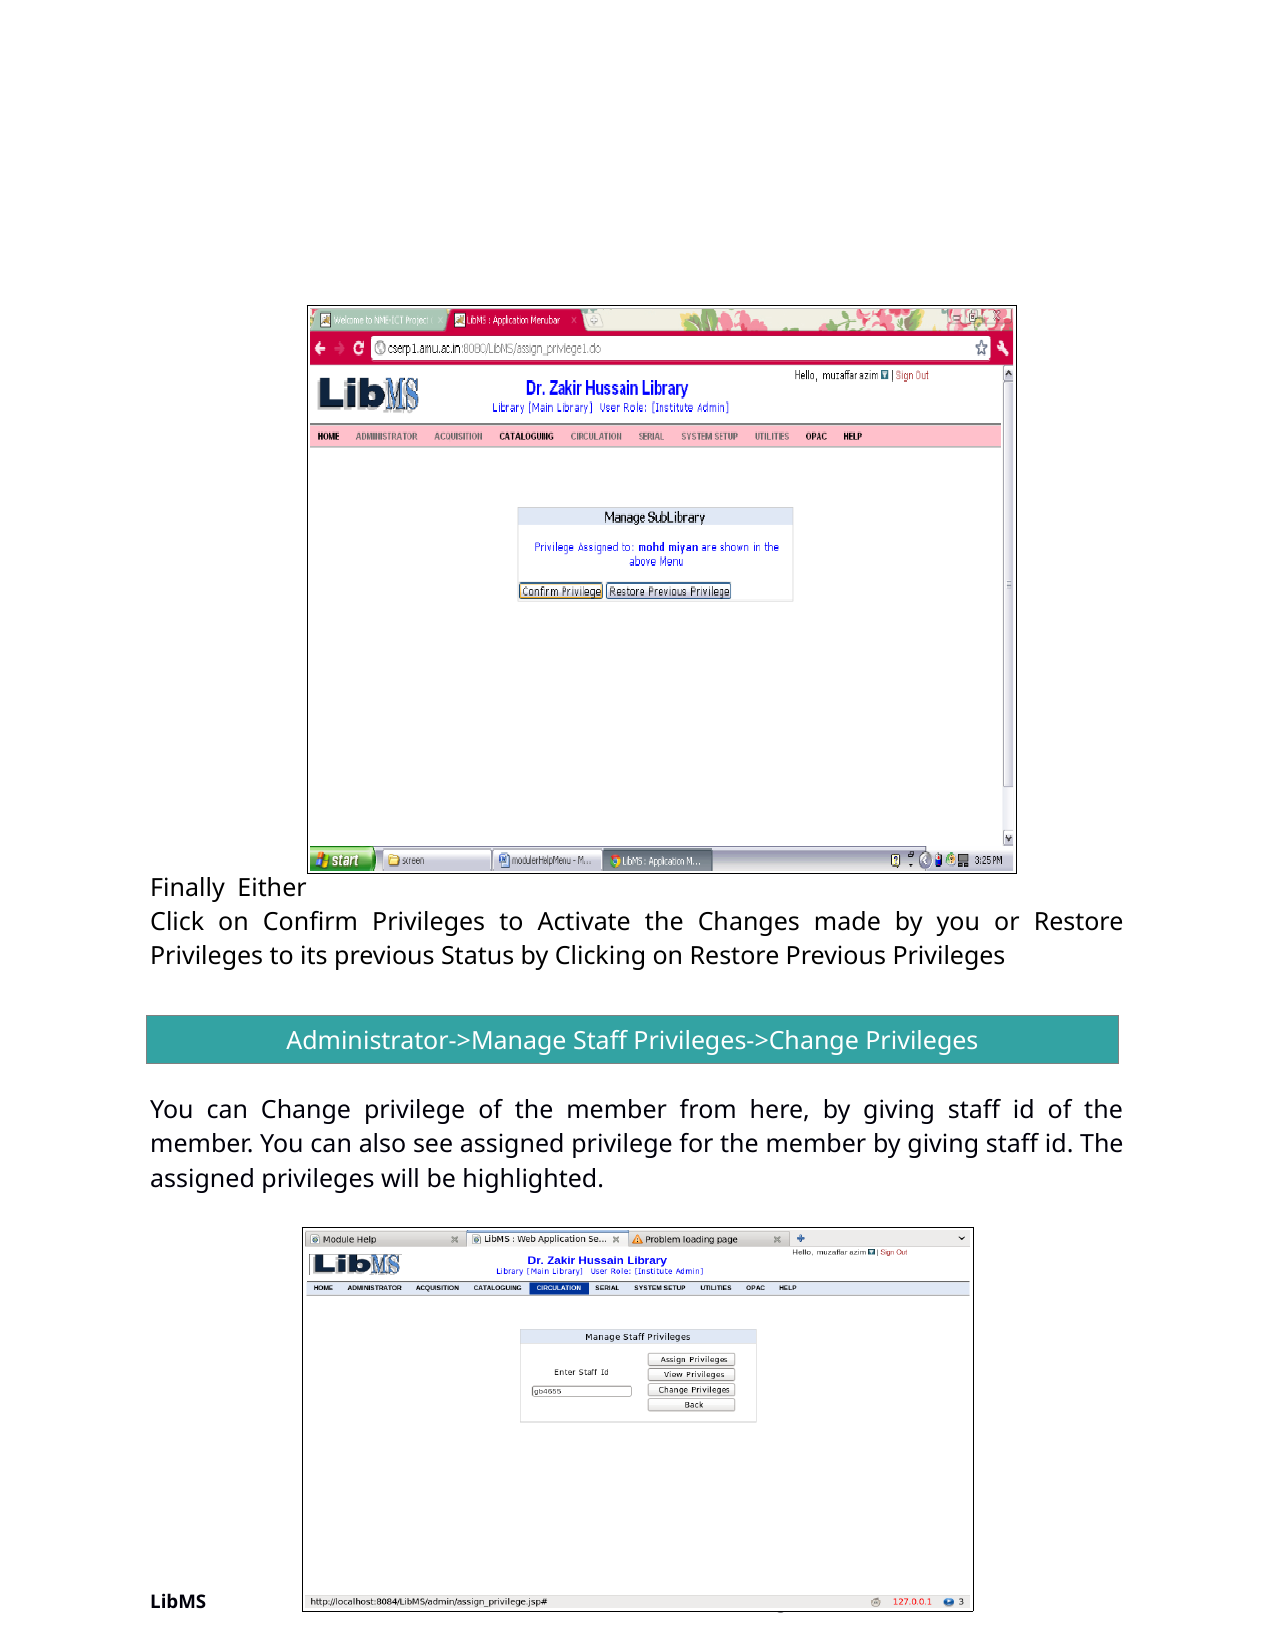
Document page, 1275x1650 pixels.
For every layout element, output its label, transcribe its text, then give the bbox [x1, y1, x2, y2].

text You can Change privilege of the member from here, by giving staff id of the member. You can also see assigned privilege for the member by giving staff id. The assigned privileges will be highlighted. [150, 1058, 1125, 1194]
text Finally Either Click on Confirm Privileges to Activate the Changes made by you or Restore Privileges to its previous Status by Clicking on Restore Previous Privileges [150, 869, 1125, 972]
picture [305, 1230, 970, 1608]
picture [310, 308, 1014, 871]
